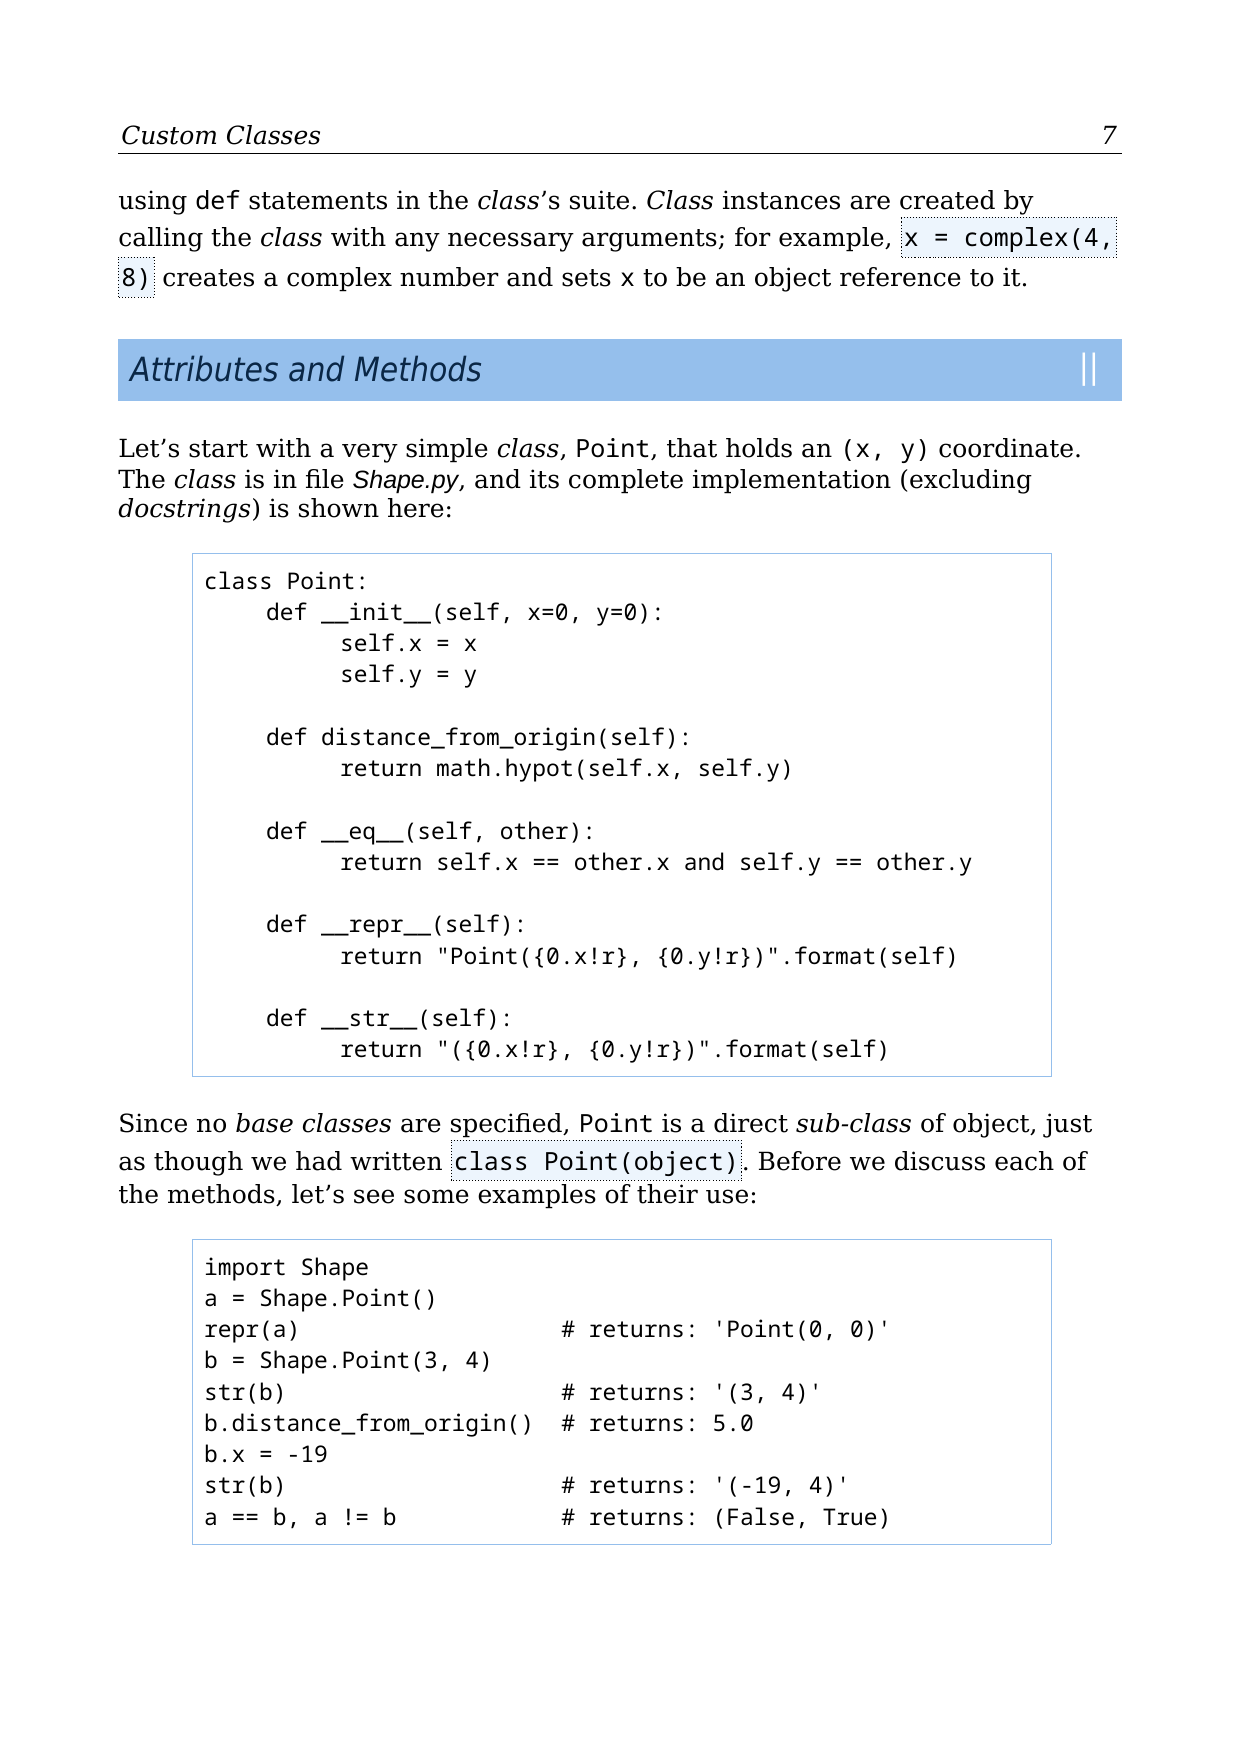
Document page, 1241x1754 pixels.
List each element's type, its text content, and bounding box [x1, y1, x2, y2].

text || [1063, 348, 1098, 386]
text str(b) # returns: '(3, 4)' [193, 1364, 1051, 1395]
text a == b, a != b # returns: (False, True) [193, 1489, 1051, 1544]
text repr(a) # returns: 'Point(0, 0)' [193, 1301, 1051, 1333]
text return self.x == other.x and self.y == other.y [193, 834, 1051, 865]
text using def statements in the class’s suite. Class instances are created by calling the class with any necessary arguments; for example, x = complex(4, 8) creates a complex number and sets x to be an object reference to it. [118, 183, 1122, 297]
text return "({0.x!r}, {0.y!r})".format(self) [193, 1022, 1051, 1076]
subtitle Attributes and Methods [118, 339, 1122, 401]
text Since no base classes are specified, Point is a direct sub-class of object, just as though we had written class Point(object). Before we discuss each of the methods, let’s see some examples of their use: [118, 1106, 1122, 1209]
text def __eq__(self, other): [193, 803, 1051, 834]
text def __str__(self): [193, 990, 1051, 1022]
text Let’s start with a very simple class, Point, that holds an (x, y) coordinate. The class is in file Shape.py, and its complete implementation (excluding docstrings) is shown here: [118, 431, 1122, 523]
text self.x = x [193, 615, 1051, 647]
text self.y = y [193, 647, 1051, 678]
text def __repr__(self): [193, 897, 1051, 928]
text def __init__(self, x=0, y=0): [193, 584, 1051, 615]
text b.distance_from_origin() # returns: 5.0 [193, 1395, 1051, 1426]
text class Point: [193, 554, 1051, 584]
text return math.hypot(self.x, self.y) [193, 740, 1051, 772]
text a = Shape.Point() [193, 1270, 1051, 1301]
text b = Shape.Point(3, 4) [193, 1333, 1051, 1364]
text import Shape [193, 1240, 1051, 1270]
text str(b) # returns: '(-19, 4)' [193, 1458, 1051, 1489]
text def distance_from_origin(self): [193, 709, 1051, 740]
text b.x = -19 [193, 1426, 1051, 1458]
text return "Point({0.x!r}, {0.y!r})".format(self) [193, 928, 1051, 959]
